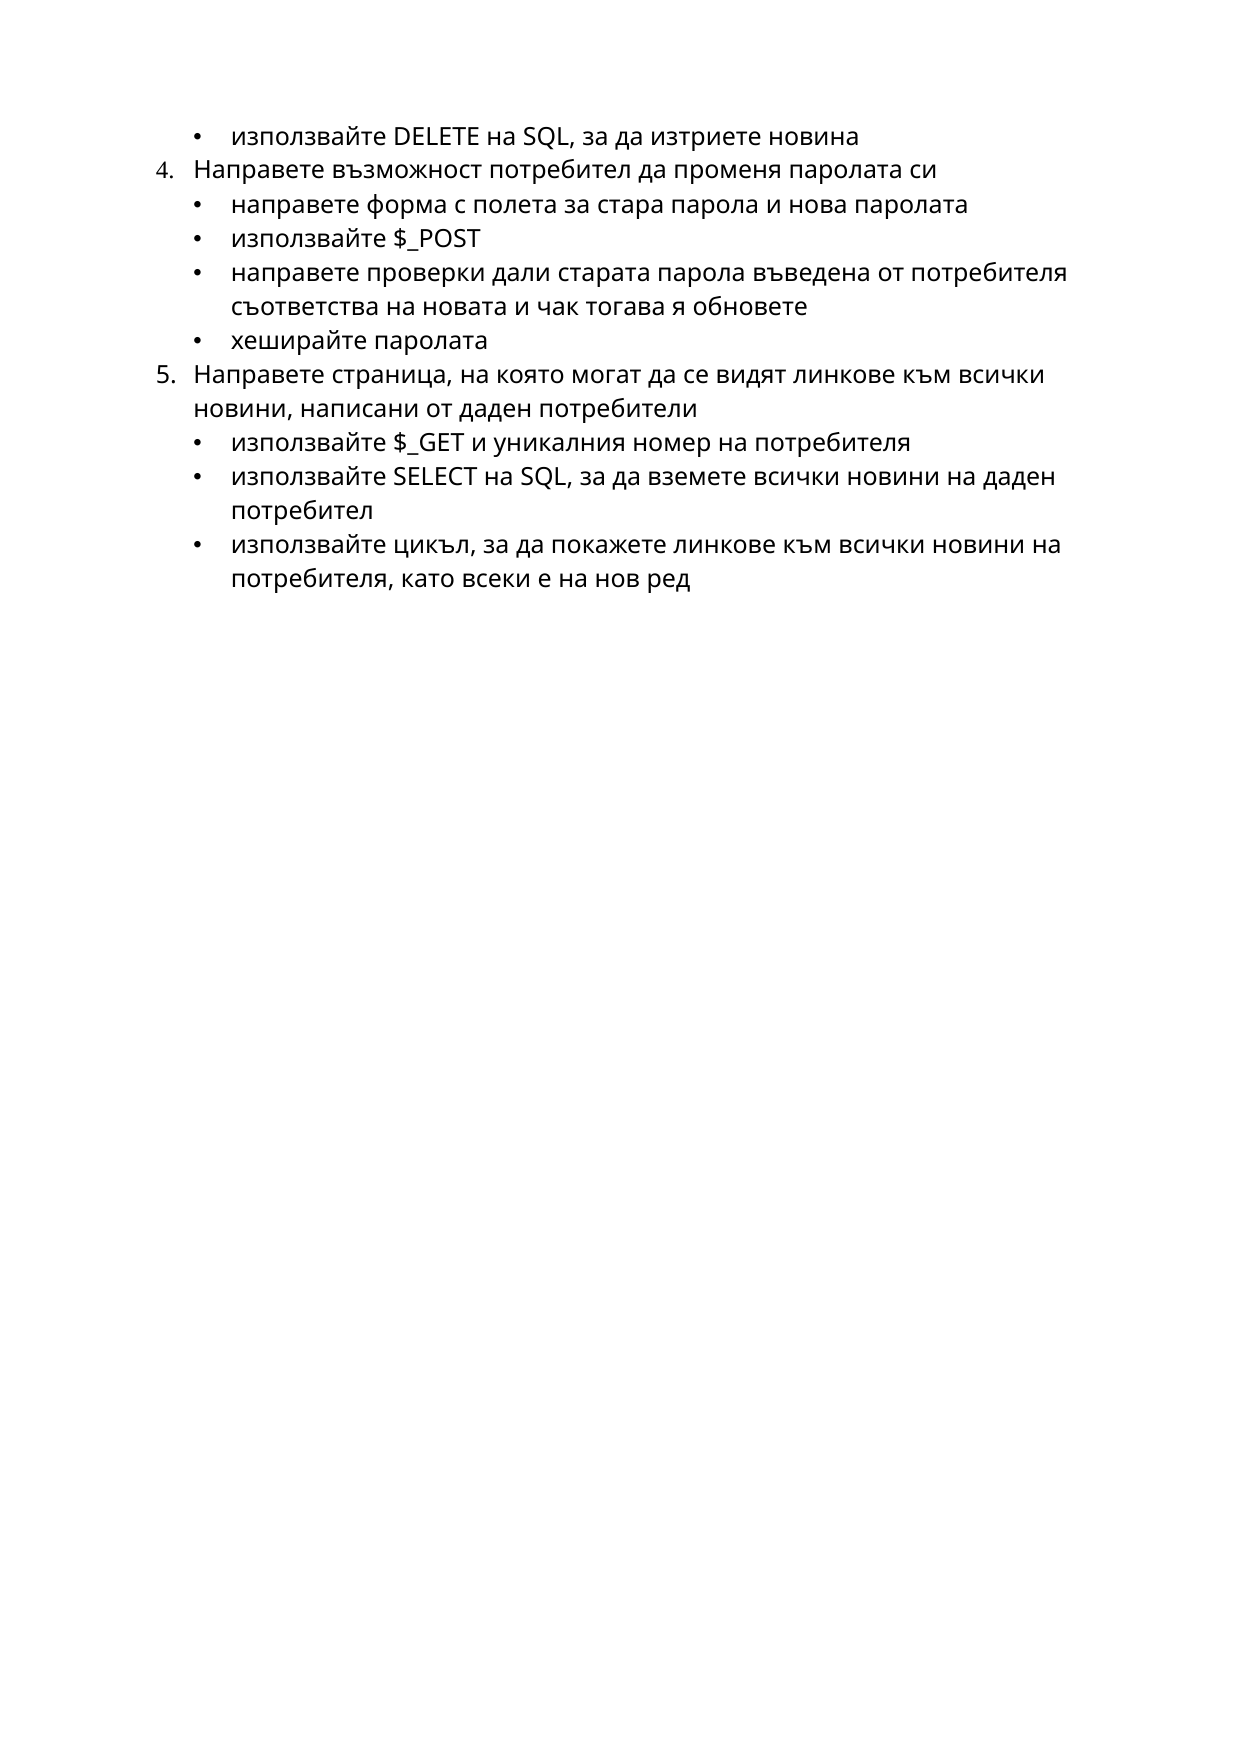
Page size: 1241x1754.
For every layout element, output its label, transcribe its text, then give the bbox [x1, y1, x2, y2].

list използвайте $_GET и уникалния номер на потребителя [193, 425, 1122, 459]
list използвайте SELECT на SQL, за да вземете всички новини на даден потребител [193, 459, 1122, 527]
list използвайте $_POST [193, 220, 1122, 254]
list Направете възможност потребител да променя паролата си [156, 152, 1122, 186]
list използвайте цикъл, за да покажете линкове към всички новини на потребителя, като всеки е на нов ред [193, 527, 1122, 595]
list хеширайте паролата [193, 322, 1122, 357]
list направете проверки дали старата парола въведена от потребителя съответства на новата и чак тогава я обновете [193, 254, 1122, 322]
list използвайте DELETE на SQL, за да изтриете новина [193, 118, 1122, 152]
list Направете страница, на която могат да се видят линкове към всички новини, написани от даден потребители [156, 357, 1122, 425]
list направете форма с полета за стара парола и нова паролата [193, 186, 1122, 220]
